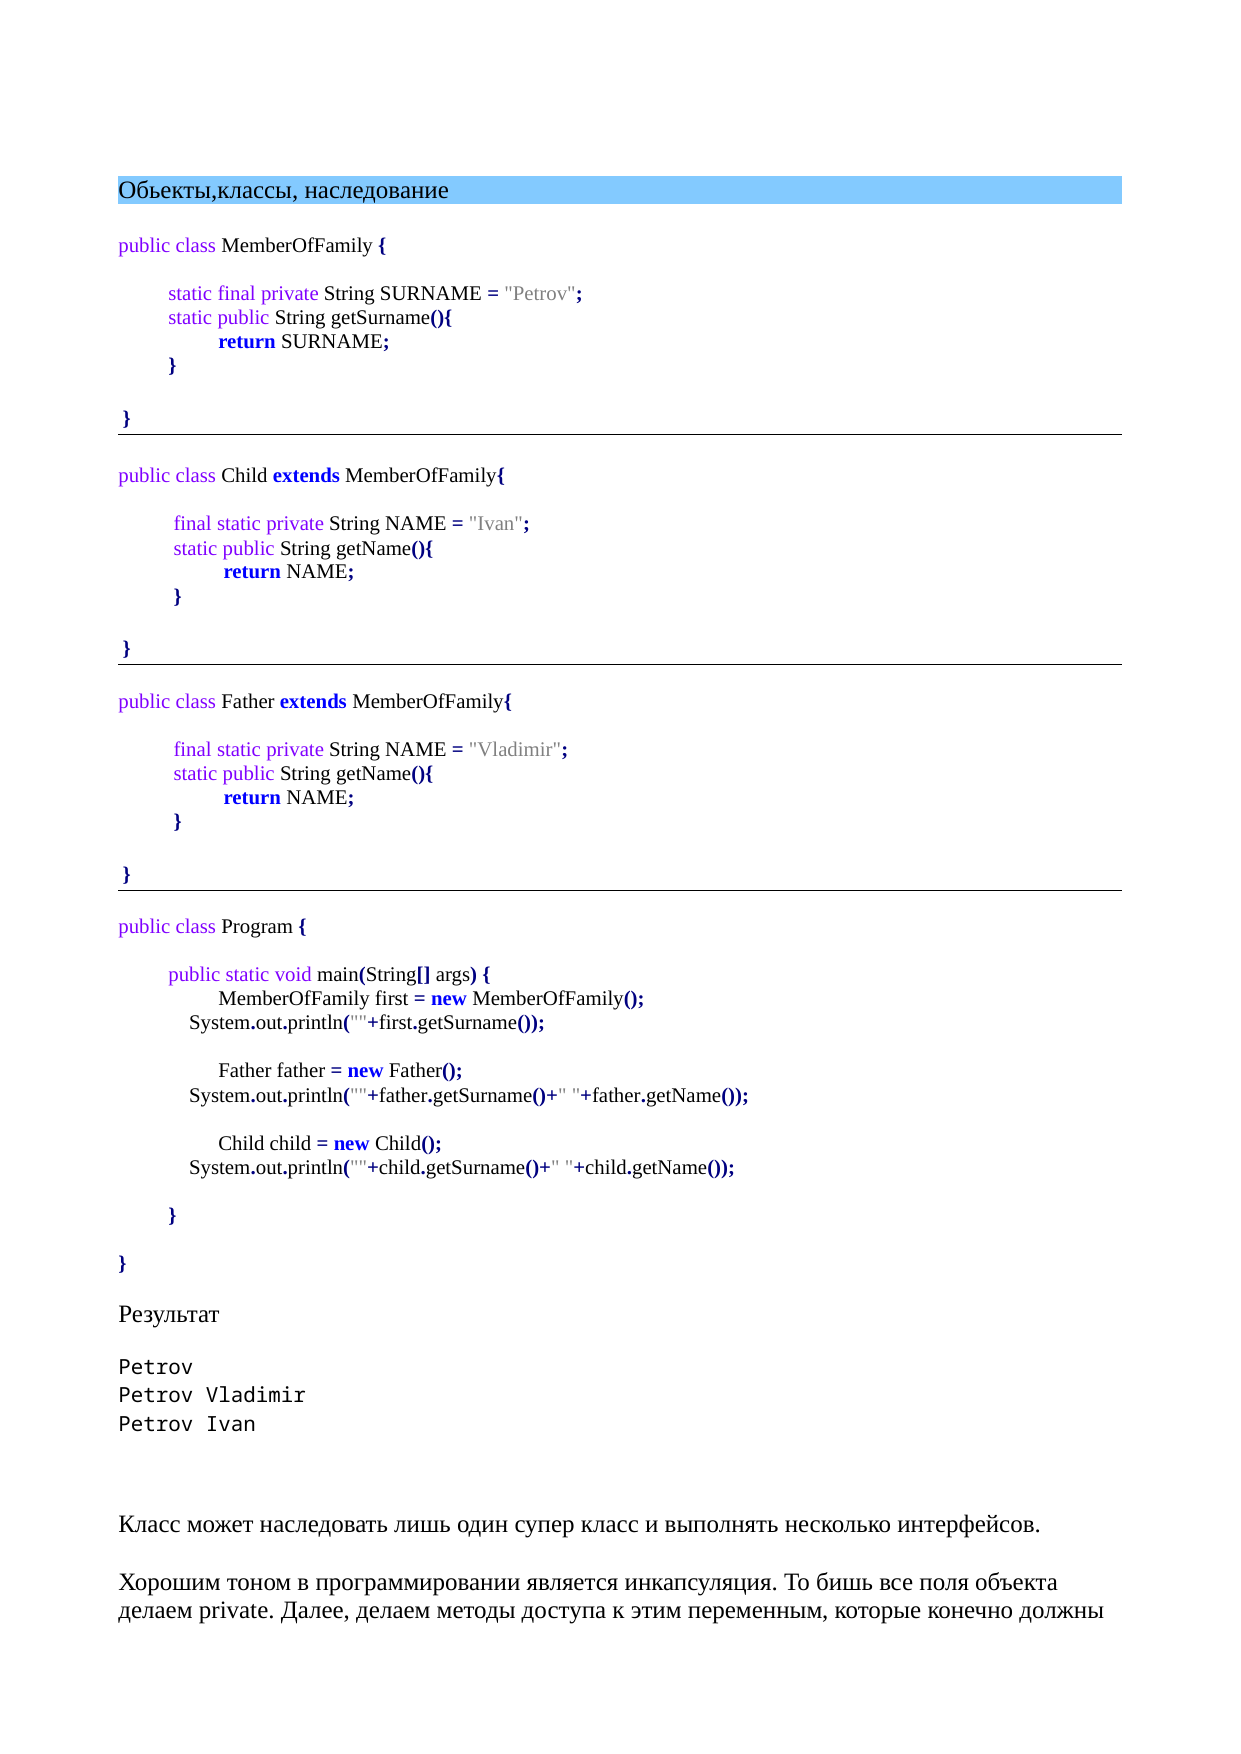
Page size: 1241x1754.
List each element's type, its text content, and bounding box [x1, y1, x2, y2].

text public class Father extends MemberOfFamily{ [118, 689, 1122, 713]
text } [118, 583, 1122, 608]
text public static void main(String[] args) { [118, 962, 1122, 986]
text } [118, 353, 1122, 377]
text System.out.println(""+first.getSurname()); [118, 1010, 1122, 1034]
text static public String getName(){ [118, 761, 1122, 785]
text Father father = new Father(); [118, 1058, 1122, 1082]
text Petrov Ivan [118, 1409, 1122, 1437]
text public class Program { [118, 914, 1122, 938]
text } [118, 809, 1122, 833]
text Child child = new Child(); [118, 1131, 1122, 1155]
text } [118, 402, 1122, 434]
text } [118, 1203, 1122, 1227]
text Хорошим тоном в программировании является инкапсуляция. То бишь все поля объекта делаем private. Далее, делаем методы доступа к этим переменным, которые конечно должны [118, 1567, 1122, 1624]
text System.out.println(""+father.getSurname()+" "+father.getName()); [118, 1082, 1122, 1107]
text static final private String SURNAME = "Petrov"; [118, 281, 1122, 305]
text } [118, 1251, 1122, 1275]
text return NAME; [118, 785, 1122, 809]
text } [118, 857, 1122, 890]
text Petrov Vladimir [118, 1380, 1122, 1409]
text static public String getName(){ [118, 535, 1122, 559]
text public class MemberOfFamily { [118, 233, 1122, 257]
text return SURNAME; [118, 329, 1122, 353]
text final static private String NAME = "Vladimir"; [118, 737, 1122, 761]
text System.out.println(""+child.getSurname()+" "+child.getName()); [118, 1155, 1122, 1179]
text } [118, 632, 1122, 664]
text Результат [118, 1299, 1122, 1328]
text static public String getSurname(){ [118, 305, 1122, 329]
text final static private String NAME = "Ivan"; [118, 511, 1122, 535]
text MemberOfFamily first = new MemberOfFamily(); [118, 986, 1122, 1010]
text Класс может наследовать лишь один супер класс и выполнять несколько интерфейсов. [118, 1509, 1122, 1538]
text Petrov [118, 1352, 1122, 1380]
text Обьекты,классы, наследование [118, 176, 1122, 204]
text return NAME; [118, 559, 1122, 583]
text public class Child extends MemberOfFamily{ [118, 463, 1122, 487]
